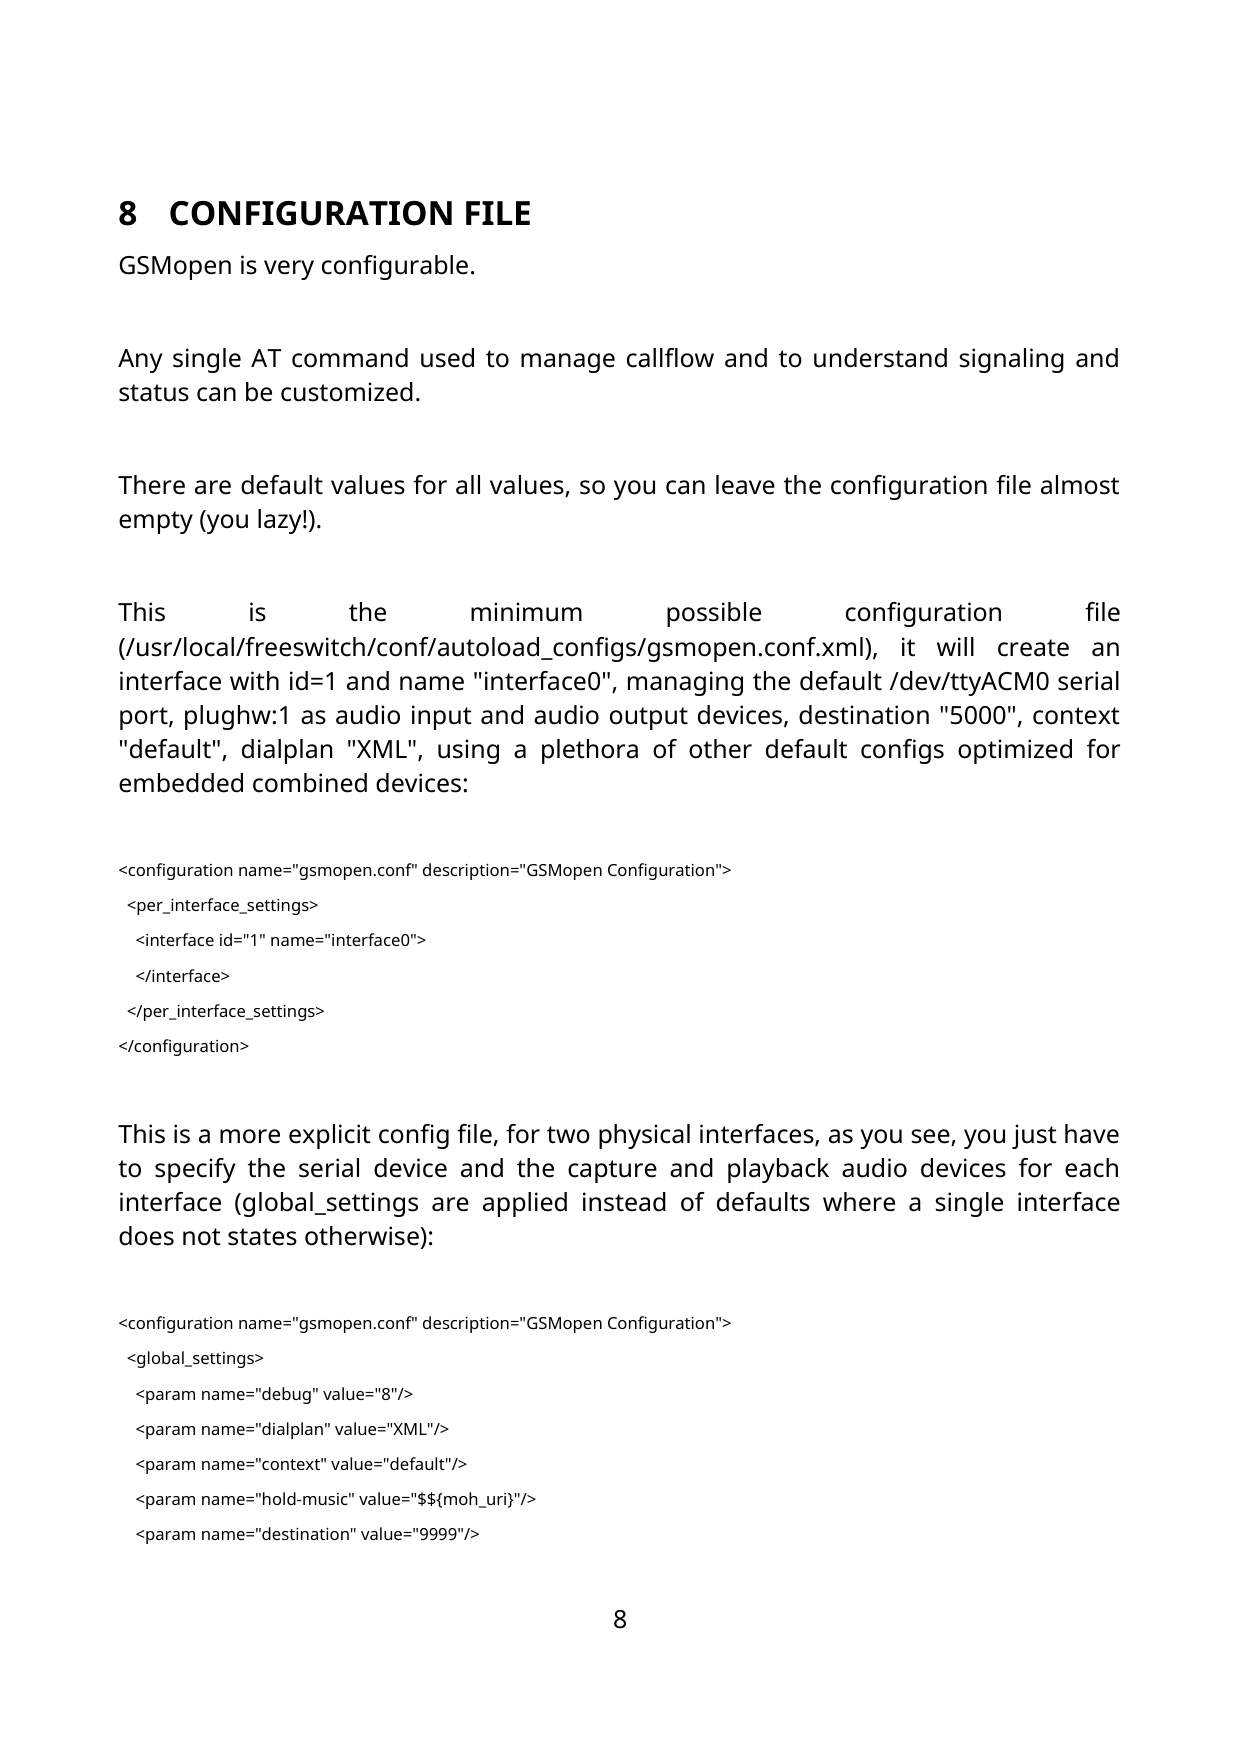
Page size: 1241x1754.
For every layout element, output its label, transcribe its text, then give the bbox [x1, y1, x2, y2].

text GSMopen is very configurable. [118, 248, 1122, 282]
text <param name="dialplan" value="XML"/> [118, 1417, 1122, 1440]
subtitle CONFIGURATION FILE [118, 190, 1122, 235]
text This is the minimum possible configuration file (/usr/local/freeswitch/conf/autoload_configs/gsmopen.conf.xml), it will create an interface with id=1 and name "interface0", managing the default /dev/ttyACM0 serial port, plughw:1 as audio input and audio output devices, destination "5000", context "default", dialplan "XML", using a plethora of other default configs optimized for embedded combined devices: [118, 595, 1122, 799]
text There are default values for all values, so you can leave the configuration file almost empty (you lazy!). [118, 468, 1122, 536]
text <param name="debug" value="8"/> [118, 1382, 1122, 1405]
text <param name="hold-music" value="$${moh_uri}"/> [118, 1488, 1122, 1510]
text <per_interface_settings> [118, 894, 1122, 916]
text <param name="destination" value="9999"/> [118, 1523, 1122, 1546]
text <configuration name="gsmopen.conf" description="GSMopen Configuration"> [118, 1312, 1122, 1334]
text <configuration name="gsmopen.conf" description="GSMopen Configuration"> [118, 858, 1122, 881]
text This is a more explicit config file, for two physical interfaces, as you see, you just have to specify the serial device and the capture and playback audio devices for each interface (global_settings are applied instead of defaults where a single interface does not states otherwise): [118, 1116, 1122, 1253]
text </per_interface_settings> [118, 999, 1122, 1022]
text <global_settings> [118, 1347, 1122, 1369]
text </interface> [118, 964, 1122, 987]
text <interface id="1" name="interface0"> [118, 929, 1122, 952]
text <param name="context" value="default"/> [118, 1452, 1122, 1475]
text Any single AT command used to manage callflow and to understand signaling and status can be customized. [118, 341, 1122, 409]
text </configuration> [118, 1034, 1122, 1057]
